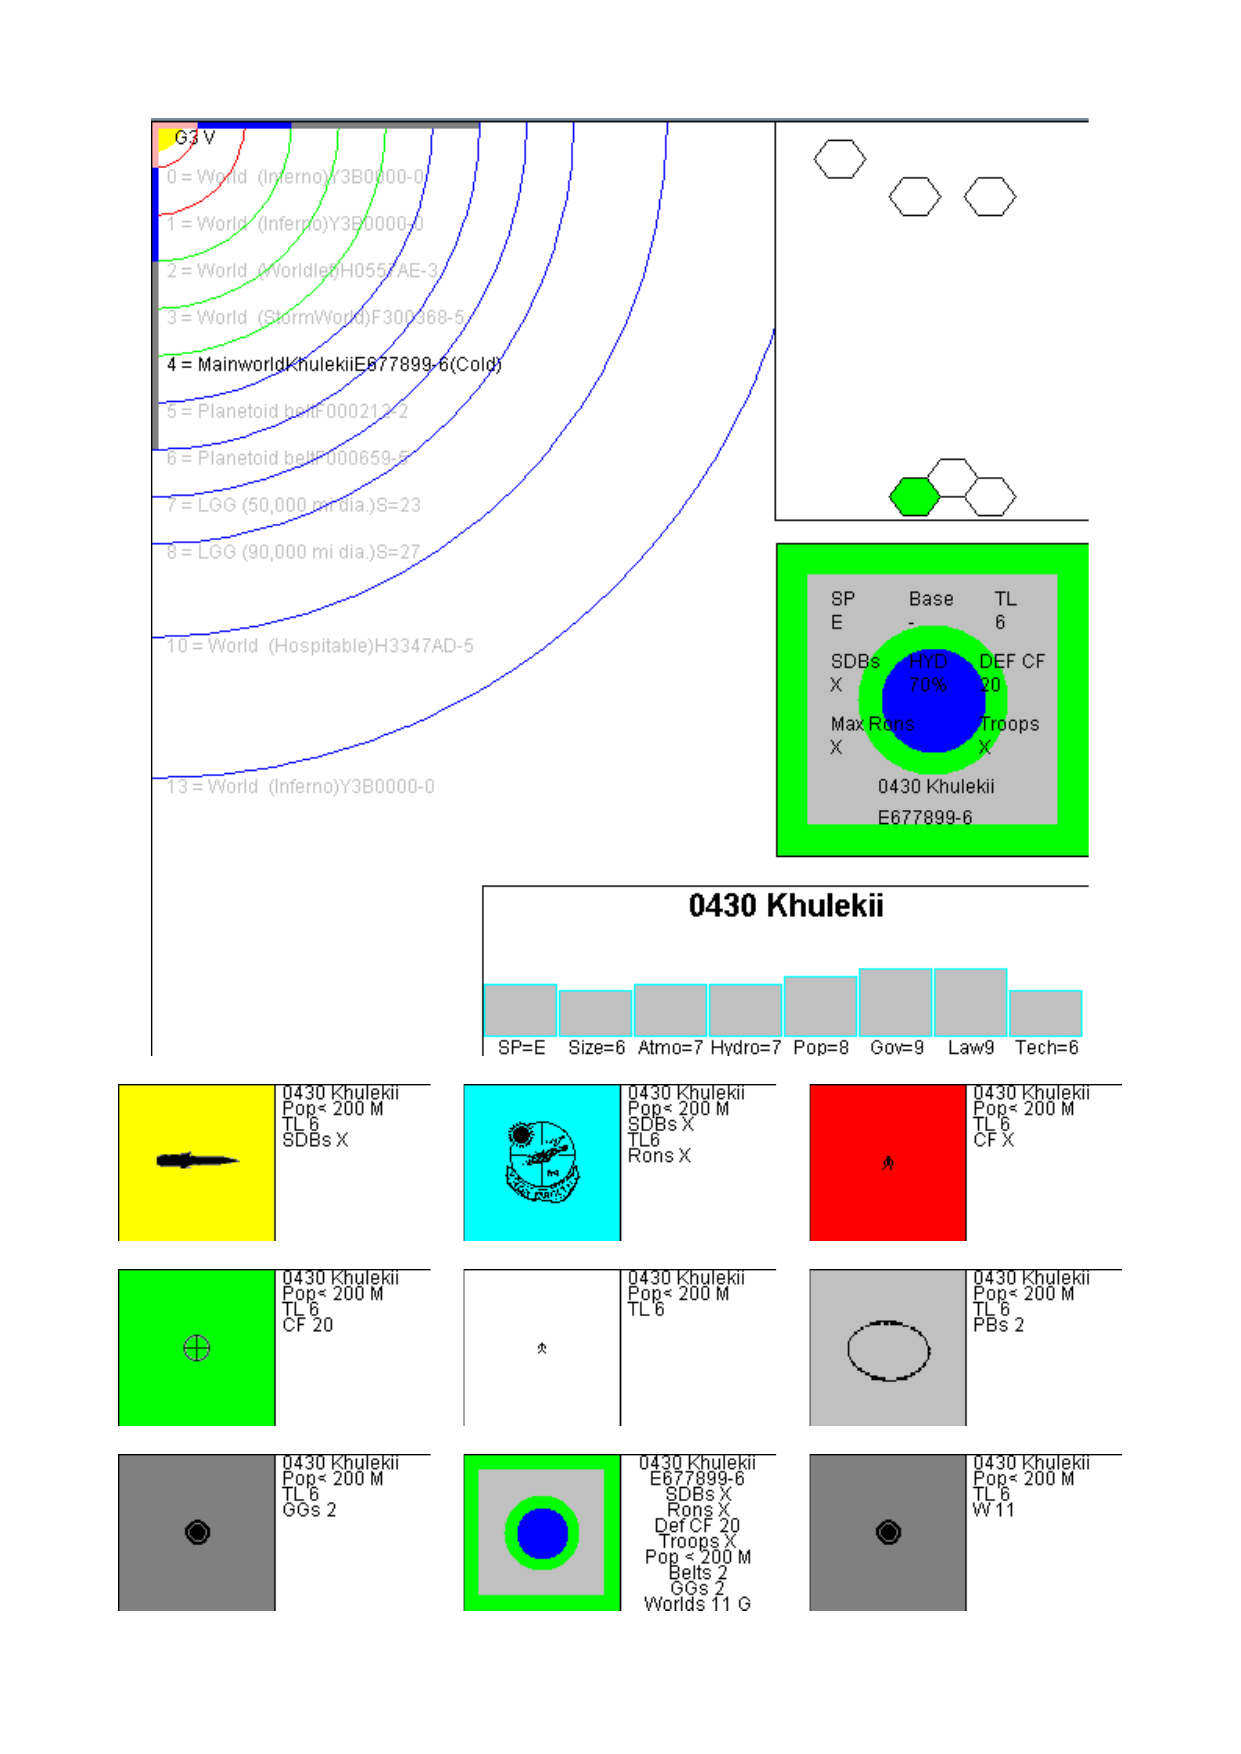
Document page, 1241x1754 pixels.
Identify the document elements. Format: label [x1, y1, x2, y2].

picture [463, 1454, 777, 1611]
picture [809, 1454, 1122, 1611]
picture [118, 1084, 431, 1241]
picture [463, 1084, 777, 1241]
picture [809, 1269, 1122, 1426]
picture [118, 1269, 431, 1426]
picture [463, 1269, 777, 1426]
picture [809, 1084, 1122, 1241]
picture [118, 1454, 431, 1611]
picture [151, 118, 1089, 1056]
